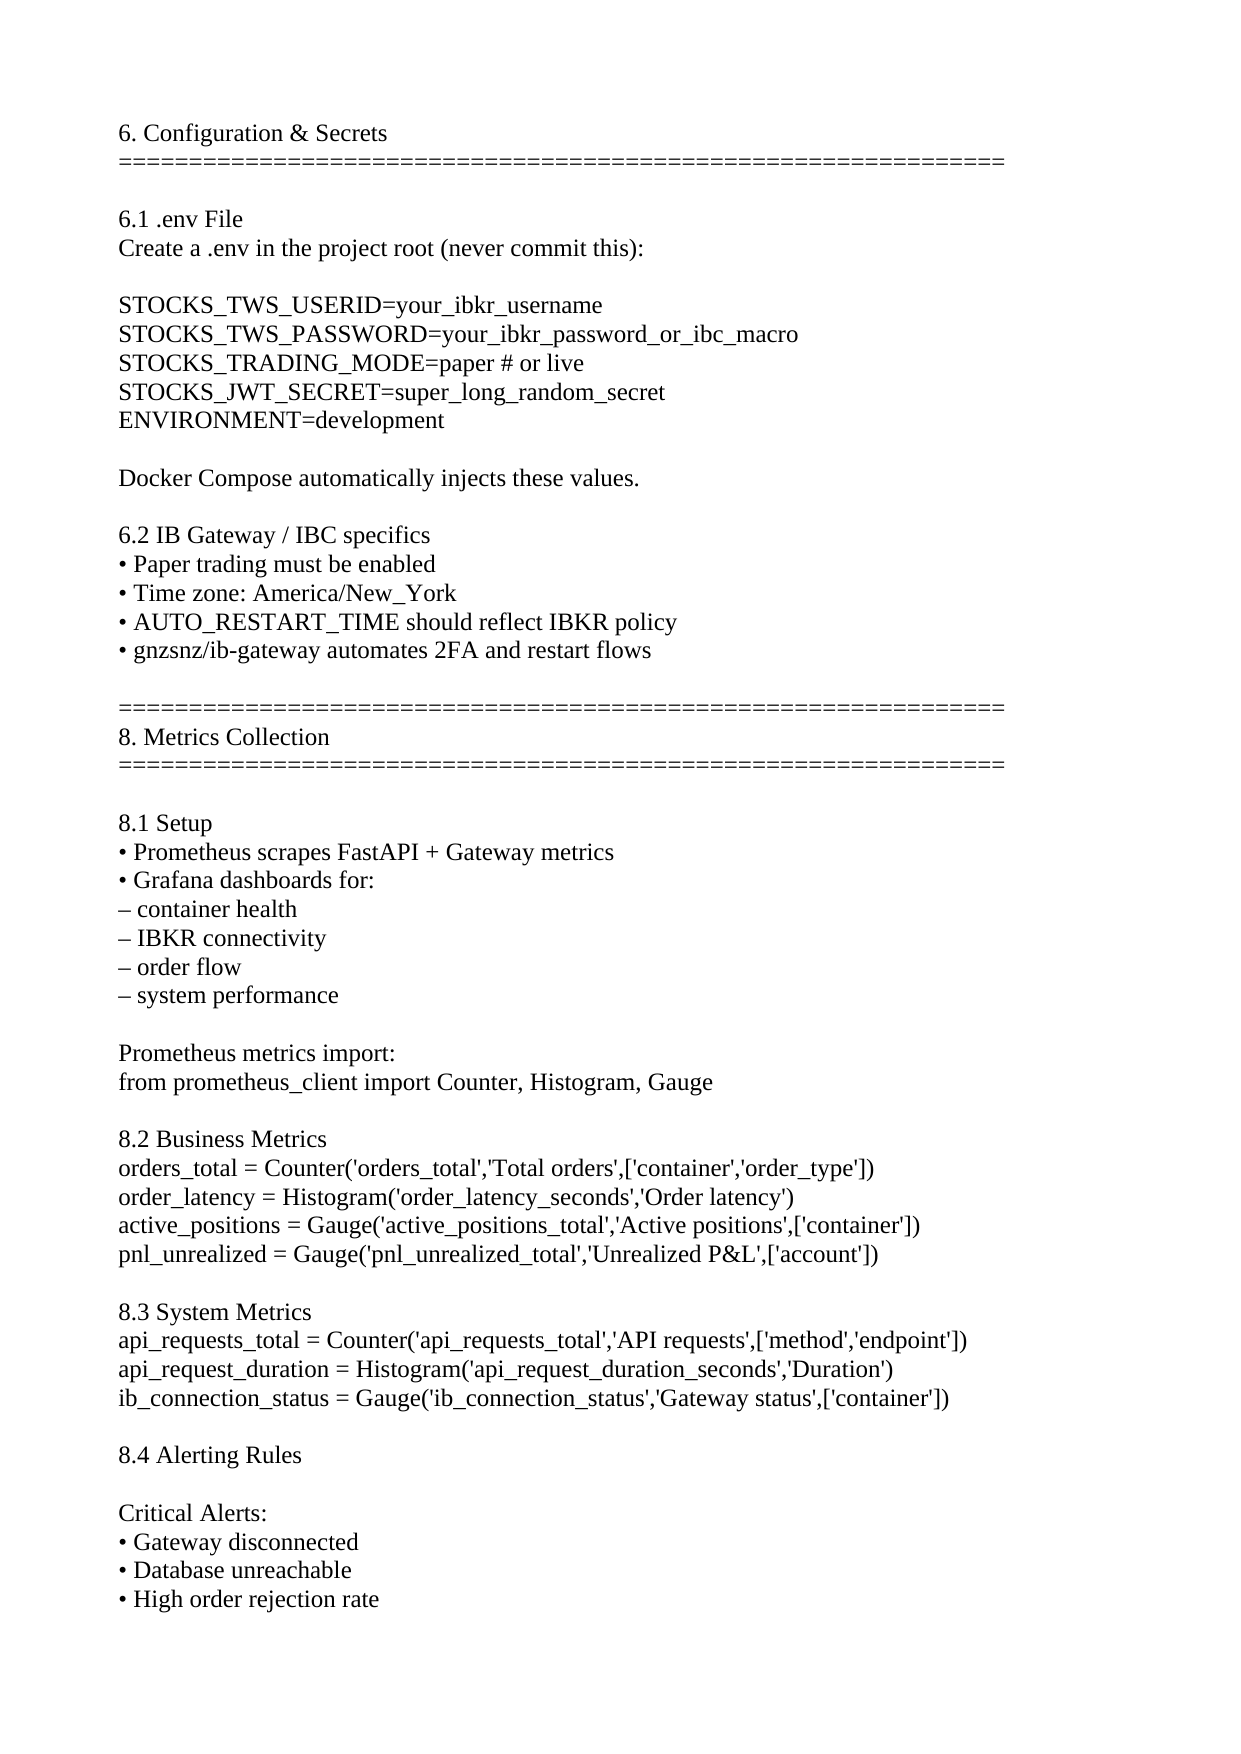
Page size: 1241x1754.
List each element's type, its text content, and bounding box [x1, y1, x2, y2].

text STOCKS_JWT_SECRET=super_long_random_secret [118, 377, 1122, 406]
text ib_connection_status = Gauge('ib_connection_status','Gateway status',['container']) [118, 1383, 1122, 1412]
text 6.2 IB Gateway / IBC specifics [118, 521, 1122, 549]
text =============================================================== [118, 693, 1122, 722]
text • gnzsnz/ib-gateway automates 2FA and restart flows [118, 636, 1122, 664]
text active_positions = Gauge('active_positions_total','Active positions',['container']) [118, 1211, 1122, 1239]
text STOCKS_TWS_PASSWORD=your_ibkr_password_or_ibc_macro [118, 319, 1122, 348]
text STOCKS_TWS_USERID=your_ibkr_username [118, 291, 1122, 319]
text • AUTO_RESTART_TIME should reflect IBKR policy [118, 607, 1122, 636]
text • Grafana dashboards for: [118, 866, 1122, 894]
text api_requests_total = Counter('api_requests_total','API requests',['method','endpoint']) [118, 1326, 1122, 1354]
text – order flow [118, 952, 1122, 981]
text orders_total = Counter('orders_total','Total orders',['container','order_type']) [118, 1153, 1122, 1182]
text api_request_duration = Histogram('api_request_duration_seconds','Duration') [118, 1354, 1122, 1383]
text order_latency = Histogram('order_latency_seconds','Order latency') [118, 1182, 1122, 1211]
text =============================================================== [118, 751, 1122, 779]
text • Time zone: America/New_York [118, 578, 1122, 607]
text 8.1 Setup [118, 808, 1122, 837]
text Prometheus metrics import: [118, 1038, 1122, 1067]
text 6. Configuration & Secrets [118, 118, 1122, 147]
text 8. Metrics Collection [118, 722, 1122, 751]
text 8.3 System Metrics [118, 1297, 1122, 1326]
text pnl_unrealized = Gauge('pnl_unrealized_total','Unrealized P&L',['account']) [118, 1239, 1122, 1268]
text • Database unreachable [118, 1556, 1122, 1584]
text Docker Compose automatically injects these values. [118, 463, 1122, 492]
text Create a .env in the project root (never commit this): [118, 233, 1122, 262]
text – IBKR connectivity [118, 923, 1122, 952]
text • High order rejection rate [118, 1584, 1122, 1613]
text • Paper trading must be enabled [118, 549, 1122, 578]
text • Gateway disconnected [118, 1527, 1122, 1556]
text STOCKS_TRADING_MODE=paper # or live [118, 348, 1122, 377]
text 6.1 .env File [118, 204, 1122, 233]
text Critical Alerts: [118, 1498, 1122, 1527]
text 8.2 Business Metrics [118, 1124, 1122, 1153]
text =============================================================== [118, 147, 1122, 176]
text 8.4 Alerting Rules [118, 1441, 1122, 1469]
text from prometheus_client import Counter, Histogram, Gauge [118, 1067, 1122, 1096]
text – container health [118, 894, 1122, 923]
text • Prometheus scrapes FastAPI + Gateway metrics [118, 837, 1122, 866]
text – system performance [118, 981, 1122, 1009]
text ENVIRONMENT=development [118, 406, 1122, 434]
